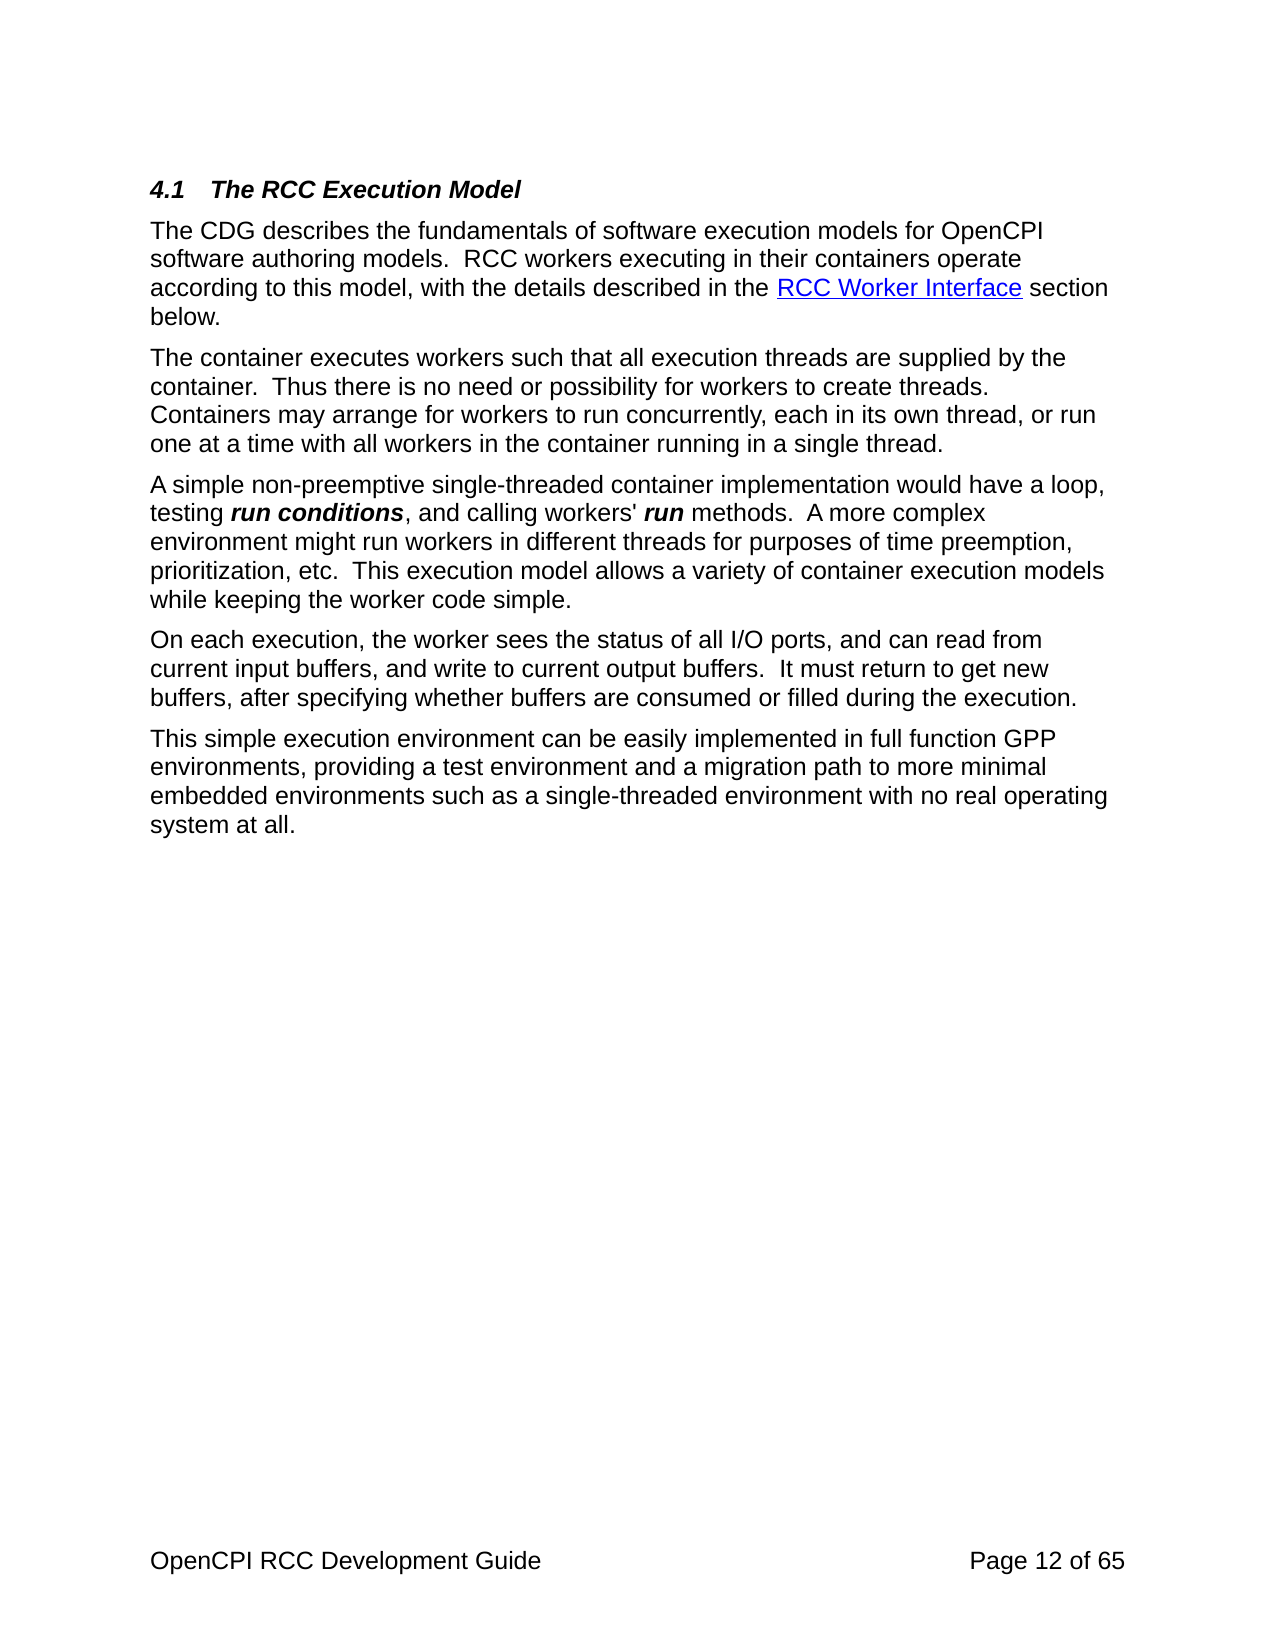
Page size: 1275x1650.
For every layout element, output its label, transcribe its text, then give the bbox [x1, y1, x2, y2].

text On each execution, the worker sees the status of all I/O ports, and can read from current input buffers, and write to current output buffers. It must return to get new buffers, after specifying whether buffers are consumed or filled during the execution. [150, 625, 1125, 712]
text The CDG describes the fundamentals of software execution models for OpenCPI software authoring models. RCC workers executing in their containers operate according to this model, with the details described in the RCC Worker Interface section below. [150, 216, 1125, 331]
text A simple non-preemptive single-threaded container implementation would have a loop, testing run conditions, and calling workers' run methods. A more complex environment might run workers in different threads for purposes of time preemption, prioritization, etc. This execution model allows a variety of container execution models while keeping the worker code simple. [150, 470, 1125, 613]
subtitle The RCC Execution Model [150, 175, 1125, 204]
text This simple execution environment can be easily implemented in full function GPP environments, providing a test environment and a migration path to more minimal embedded environments such as a single-threaded environment with no real operating system at all. [150, 724, 1125, 839]
text The container executes workers such that all execution threads are supplied by the container. Thus there is no need or possibility for workers to create threads. Containers may arrange for workers to run concurrently, each in its own thread, or run one at a time with all workers in the container running in a single thread. [150, 343, 1125, 458]
